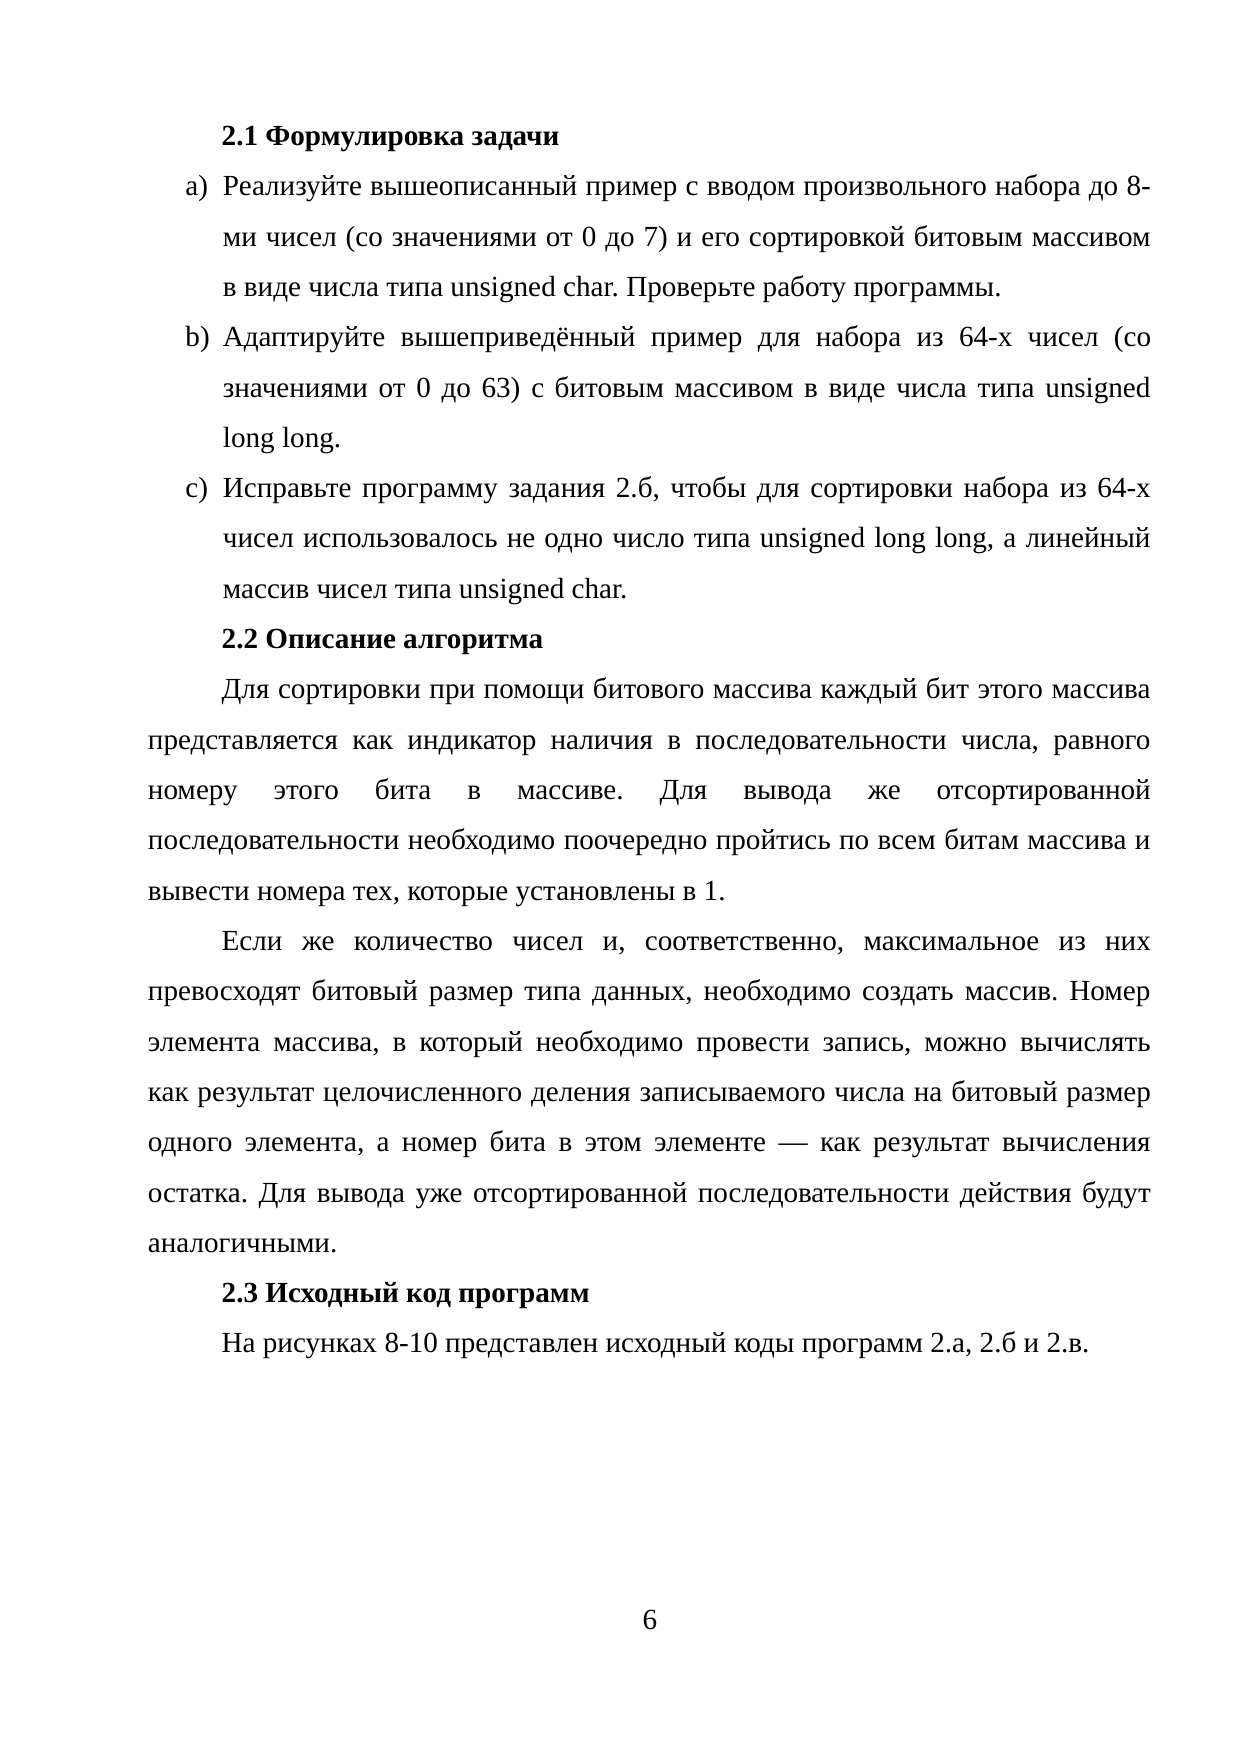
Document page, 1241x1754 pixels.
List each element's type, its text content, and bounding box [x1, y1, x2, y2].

text На рисунках 8-10 представлен исходный коды программ 2.а, 2.б и 2.в. [148, 1326, 1152, 1359]
subtitle 2.3 Исходный код программ [148, 1275, 1152, 1309]
list Адаптируйте вышеприведённый пример для набора из 64-х чисел (со значениями от 0 до 63) с битовым массивом в виде числа типа unsigned long long. [185, 319, 1152, 453]
list Исправьте программу задания 2.б, чтобы для сортировки набора из 64-х чисел использовалось не одно число типа unsigned long long, а линейный массив чисел типа unsigned char. [185, 470, 1152, 604]
text Если же количество чисел и, соответственно, максимальное из них превосходят битовый размер типа данных, необходимо создать массив. Номер элемента массива, в который необходимо провести запись, можно вычислять как результат целочисленного деления записываемого числа на битовый размер одного элемента, а номер бита в этом элементе — как результат вычисления остатка. Для вывода уже отсортированной последовательности действия будут аналогичными. [148, 923, 1152, 1258]
subtitle 2.2 Описание алгоритма [148, 621, 1152, 655]
subtitle 2.1 Формулировка задачи [148, 118, 1152, 152]
list Реализуйте вышеописанный пример с вводом произвольного набора до 8-ми чисел (со значениями от 0 до 7) и его сортировкой битовым массивом в виде числа типа unsigned char. Проверьте работу программы. [185, 168, 1152, 303]
text Для сортировки при помощи битового массива каждый бит этого массива представляется как индикатор наличия в последовательности числа, равного номеру этого бита в массиве. Для вывода же отсортированной последовательности необходимо поочередно пройтись по всем битам массива и вывести номера тех, которые установлены в 1. [148, 672, 1152, 906]
